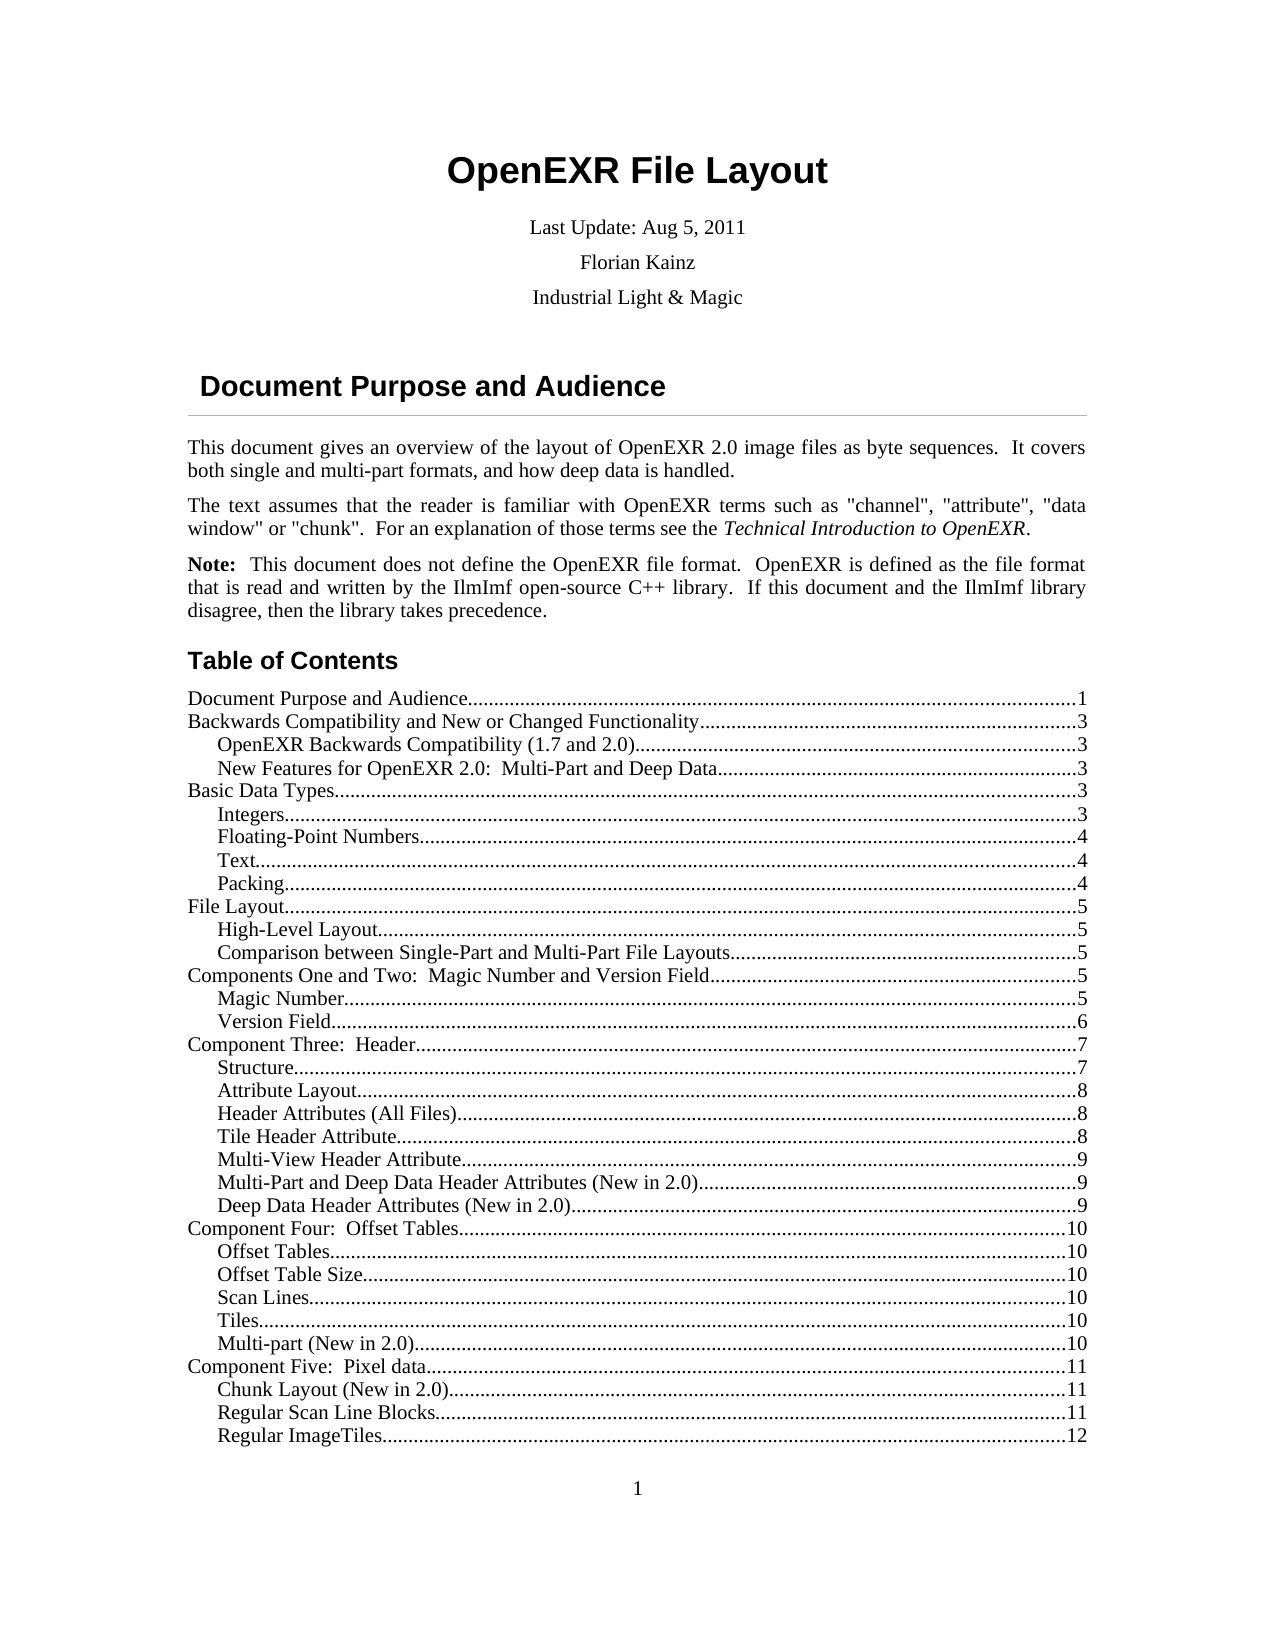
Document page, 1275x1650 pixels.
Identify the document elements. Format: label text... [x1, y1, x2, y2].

text Header Attributes (All Files) 8 [217, 1102, 1087, 1125]
text Basic Data Types 3 [187, 779, 1087, 802]
text Regular Scan Line Blocks 11 [217, 1401, 1087, 1424]
text Offset Table Size 10 [217, 1263, 1087, 1286]
text Chunk Layout (New in 2.0) 11 [217, 1378, 1087, 1401]
text High-Level Layout 5 [217, 917, 1087, 941]
text New Features for OpenEXR 2.0: Multi-Part and Deep Data 3 [217, 756, 1087, 779]
text Document Purpose and Audience 1 [187, 687, 1087, 710]
text Regular ImageTiles 12 [217, 1424, 1087, 1447]
text File Layout 5 [187, 894, 1087, 917]
text Scan Lines 10 [217, 1286, 1087, 1309]
text Note: This document does not define the OpenEXR file format. OpenEXR is defined as the file format that is read and written by the IlmImf open-source C++ library. If this document and the IlmImf library disagree, then the library takes precedence. [187, 553, 1087, 622]
title Industrial Light & Magic [187, 286, 1087, 309]
text Deep Data Header Attributes (New in 2.0) 9 [217, 1194, 1087, 1217]
text Structure 7 [217, 1056, 1087, 1079]
text Components One and Two: Magic Number and Version Field 5 [187, 963, 1087, 987]
text Tiles 10 [217, 1309, 1087, 1332]
text Comparison between Single-Part and Multi-Part File Layouts 5 [217, 941, 1087, 963]
text Floating-Point Numbers 4 [217, 825, 1087, 848]
subtitle Document Purpose and Audience [187, 358, 1087, 416]
text Packing 4 [217, 871, 1087, 894]
text Backwards Compatibility and New or Changed Functionality 3 [187, 710, 1087, 733]
text Multi-View Header Attribute 9 [217, 1148, 1087, 1171]
text Component Four: Offset Tables 10 [187, 1217, 1087, 1240]
text Magic Number 5 [217, 987, 1087, 1009]
text Component Three: Header 7 [187, 1033, 1087, 1056]
text Version Field 6 [217, 1009, 1087, 1033]
text Tile Header Attribute 8 [217, 1125, 1087, 1148]
text This document gives an overview of the layout of OpenEXR 2.0 image files as byte sequences. It covers both single and multi-part formats, and how deep data is handled. [187, 436, 1087, 482]
text The text assumes that the reader is familiar with OpenEXR terms such as "channel", "attribute", "data window" or "chunk". For an explanation of those terms see the Technical Introduction to OpenEXR. [187, 494, 1087, 540]
subtitle Table of Contents [187, 647, 1087, 675]
text Component Five: Pixel data 11 [187, 1355, 1087, 1378]
text Offset Tables 10 [217, 1240, 1087, 1263]
text Integers 3 [217, 802, 1087, 825]
title Last Update: Aug 5, 2011 [187, 216, 1087, 239]
text Text 4 [217, 848, 1087, 871]
text Multi-part (New in 2.0) 10 [217, 1332, 1087, 1355]
text OpenEXR Backwards Compatibility (1.7 and 2.0) 3 [217, 733, 1087, 756]
title Florian Kainz [187, 251, 1087, 274]
text Attribute Layout 8 [217, 1079, 1087, 1102]
title OpenEXR File Layout [187, 150, 1087, 192]
text Multi-Part and Deep Data Header Attributes (New in 2.0) 9 [217, 1171, 1087, 1194]
